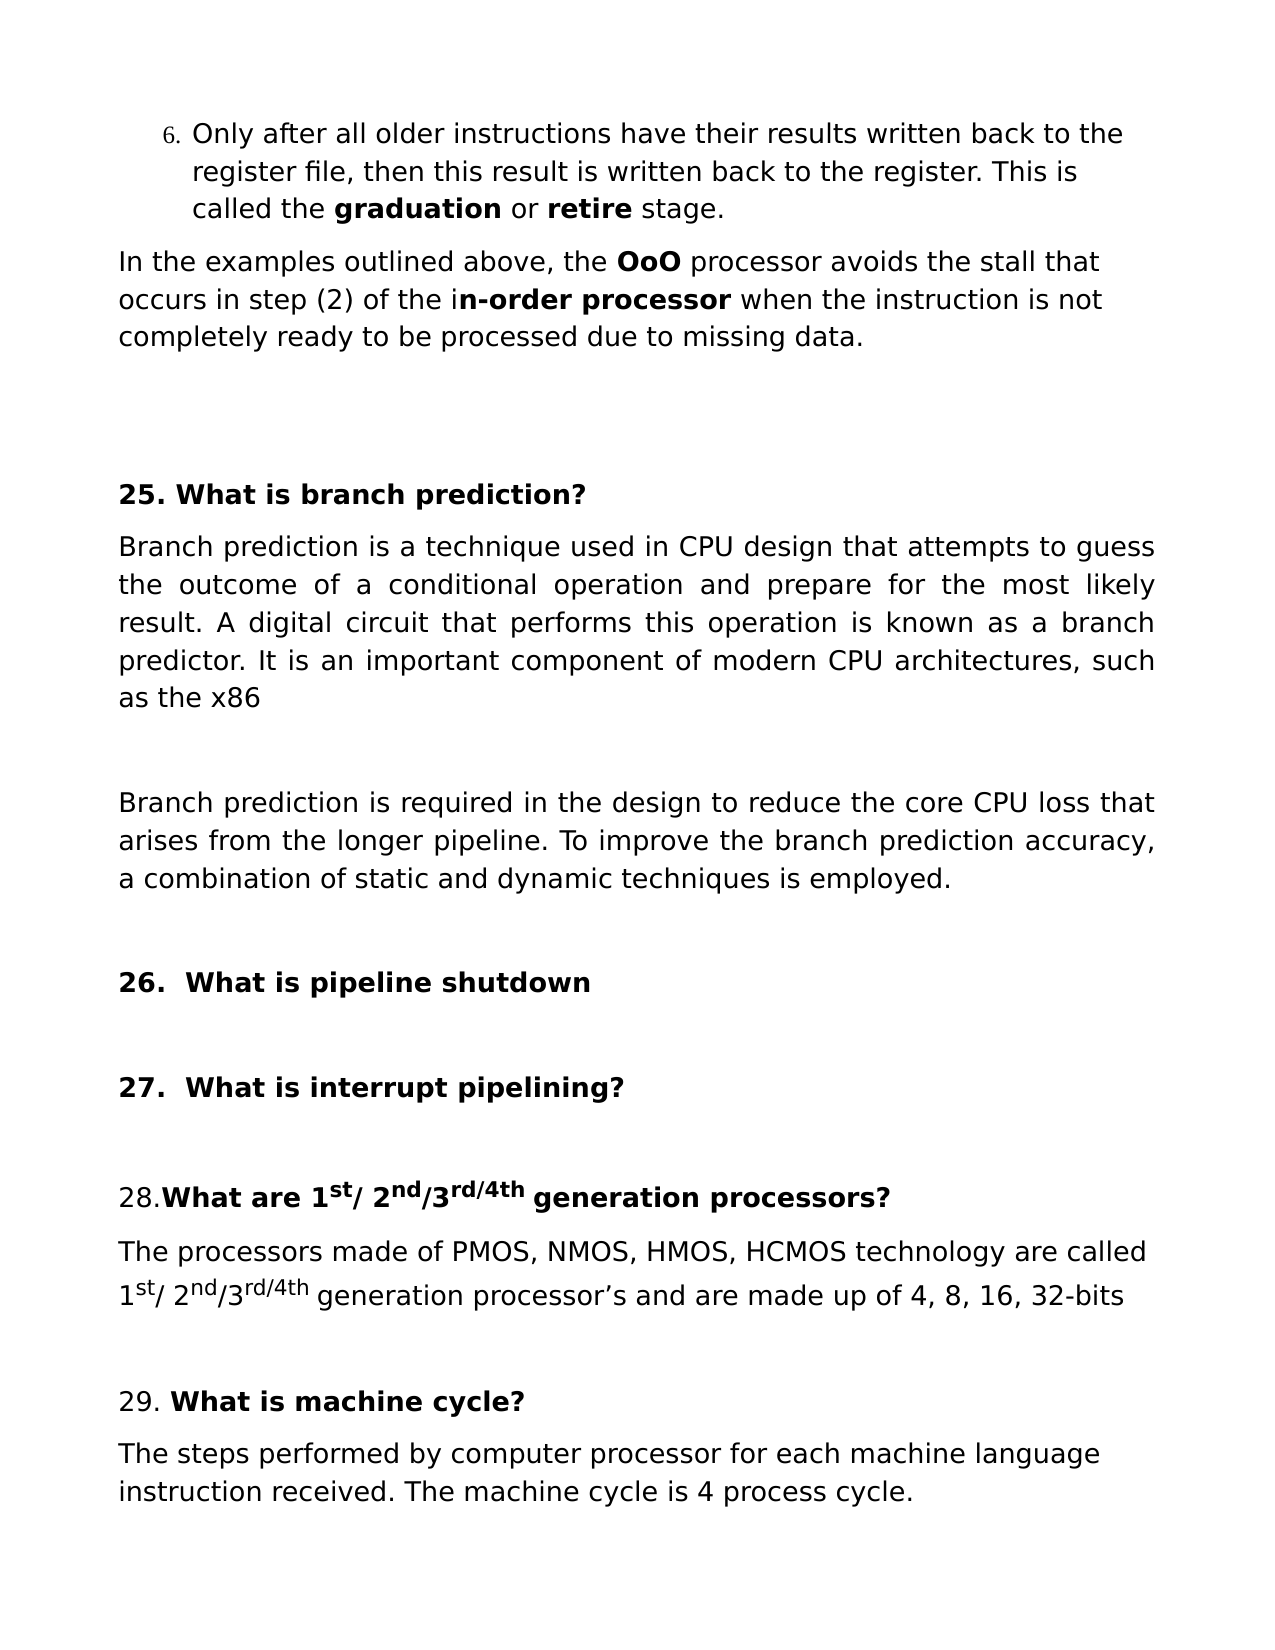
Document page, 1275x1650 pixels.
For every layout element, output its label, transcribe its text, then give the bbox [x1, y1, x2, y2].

text 27. What is interrupt pipelining? [118, 1073, 1157, 1104]
text Branch prediction is required in the design to reduce the core CPU loss that arises from the longer pipeline. To improve the branch prediction accuracy, a combination of static and dynamic techniques is employed. [118, 787, 1157, 894]
text 26. What is pipeline shutdown [118, 968, 1157, 999]
text In the examples outlined above, the OoO processor avoids the stall that occurs in step (2) of the in-order processor when the instruction is not completely ready to be processed due to missing data. [118, 246, 1157, 353]
text Branch prediction is a technique used in CPU design that attempts to guess the outcome of a conditional operation and prepare for the most likely result. A digital circuit that performs this operation is known as a branch predictor. It is an important component of modern CPU architectures, such as the x86 [118, 531, 1157, 714]
text The processors made of PMOS, NMOS, HMOS, HCMOS technology are called 1st/ 2nd/3rd/4th generation processor’s and are made up of 4, 8, 16, 32-bits [118, 1236, 1157, 1312]
list Only after all older instructions have their results written back to the register file, then this result is written back to the register. This is called the graduation or retire stage. [162, 118, 1157, 225]
text 29. What is machine cycle? [118, 1386, 1157, 1418]
text The steps performed by computer processor for each machine language instruction received. The machine cycle is 4 process cycle. [118, 1438, 1157, 1508]
text 25. What is branch prediction? [118, 479, 1157, 511]
text 28.What are 1st/ 2nd/3rd/4th generation processors? [118, 1177, 1157, 1214]
